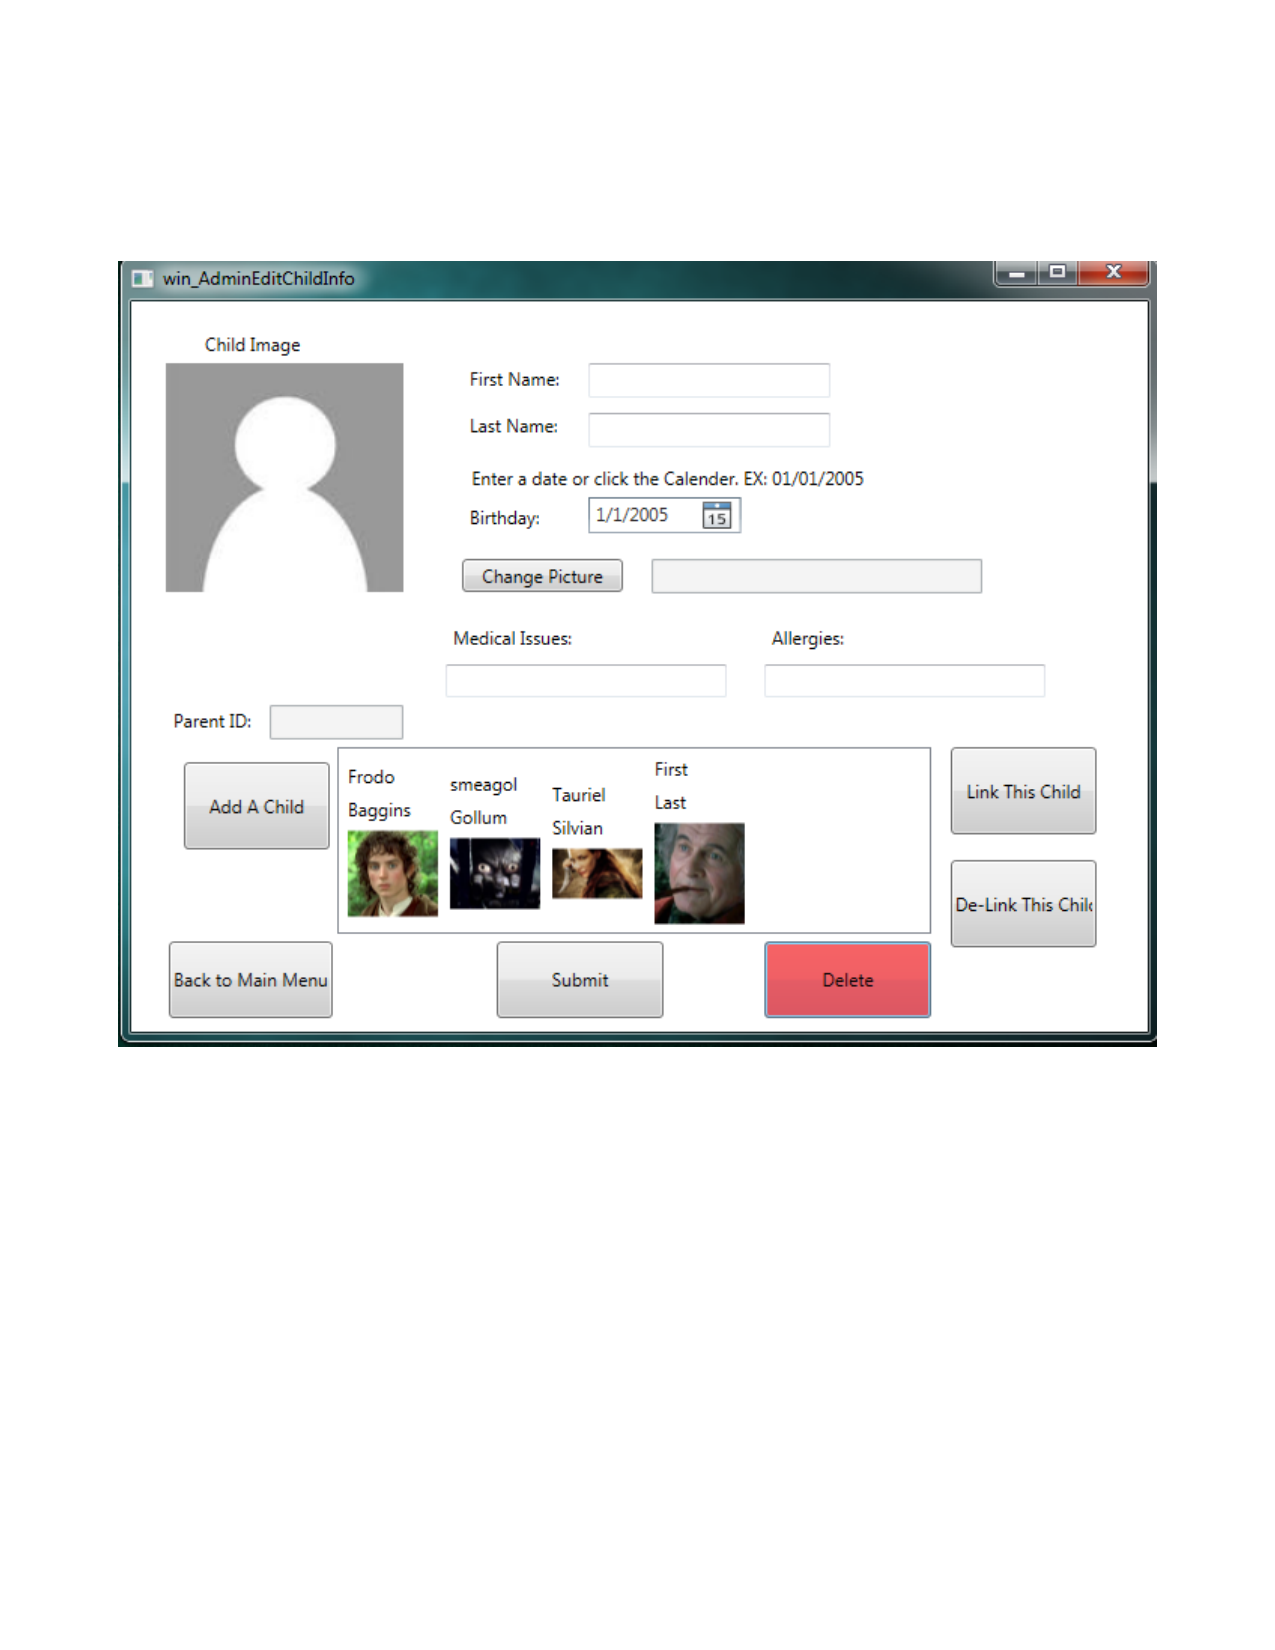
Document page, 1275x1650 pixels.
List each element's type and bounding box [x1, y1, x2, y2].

picture [118, 261, 1157, 1047]
